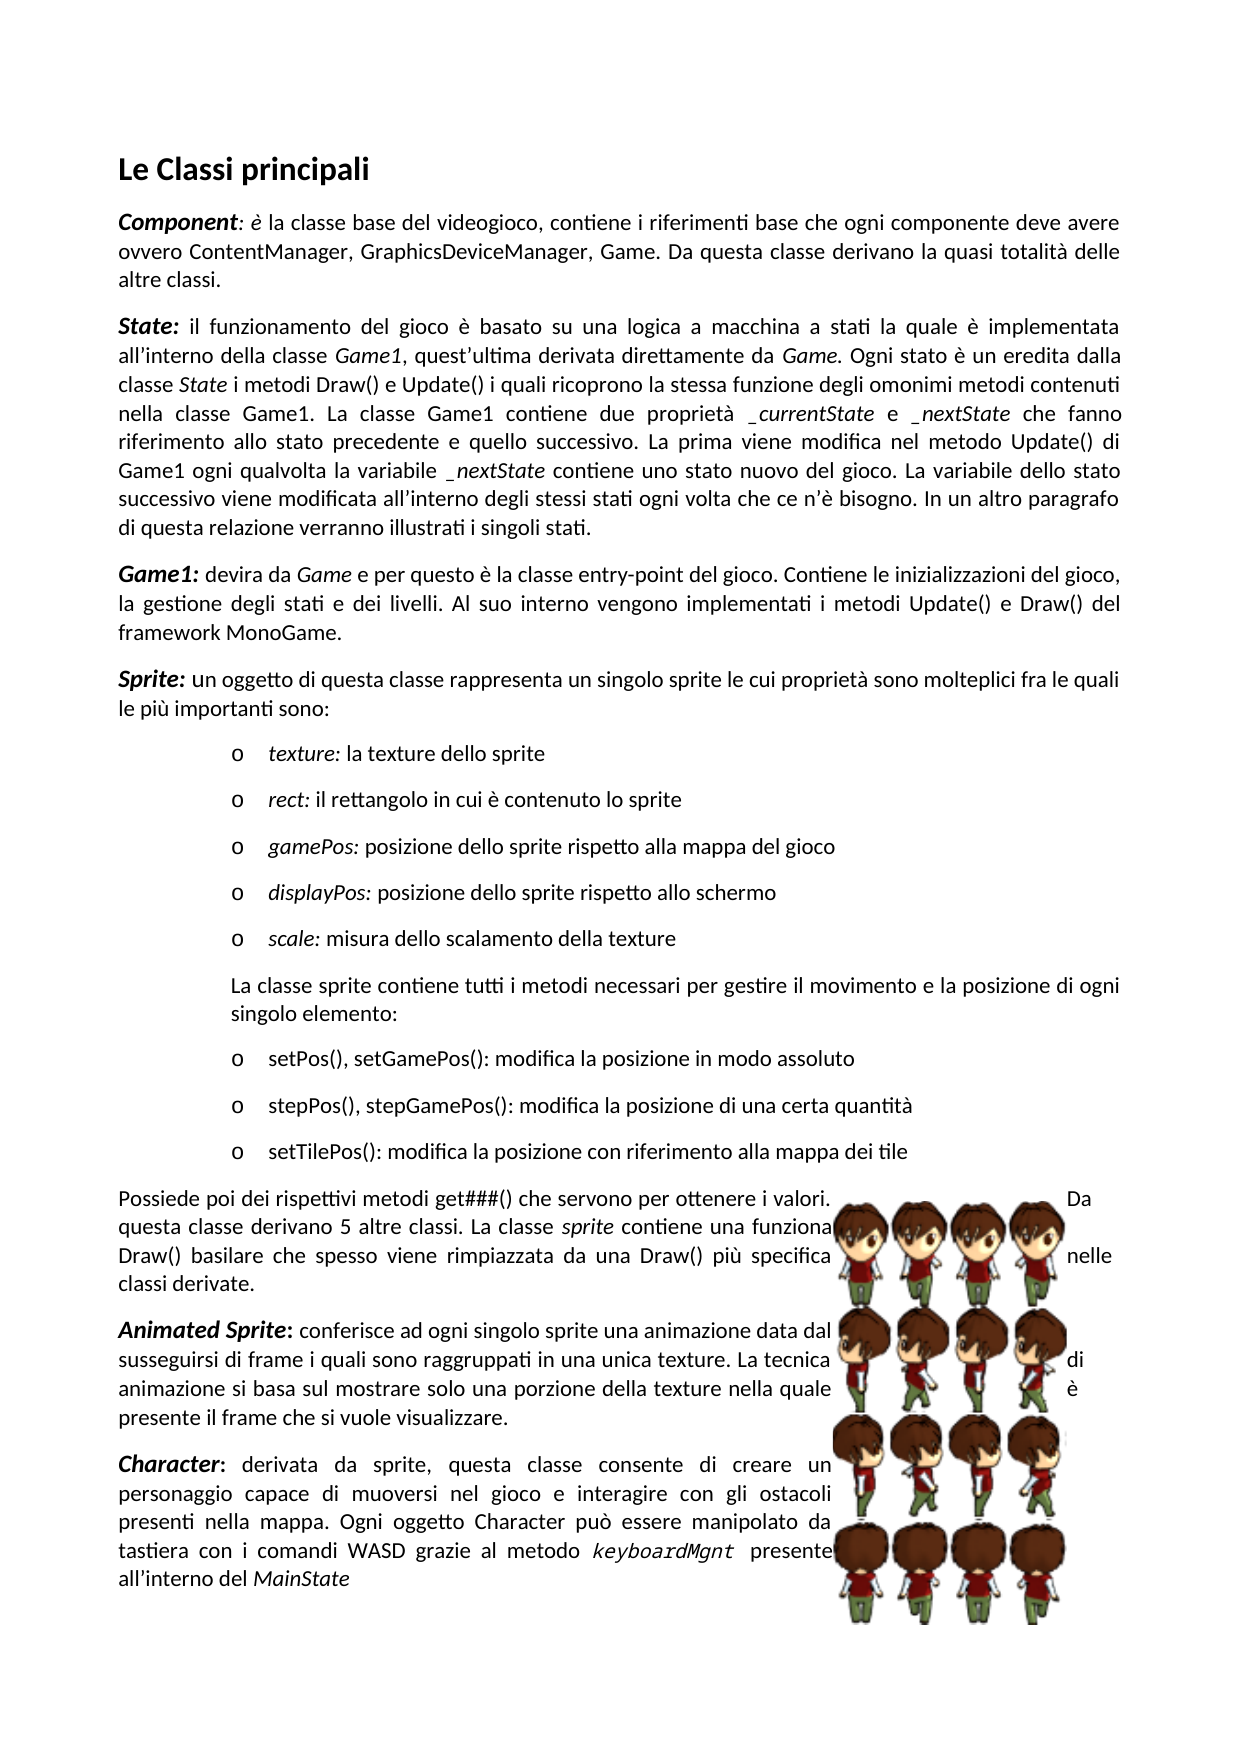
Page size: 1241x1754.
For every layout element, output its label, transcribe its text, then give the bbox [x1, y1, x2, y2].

text Game1: devira da Game e per questo è la classe entry-point del gioco. Contiene le inizializzazioni del gioco, la gestione degli stati e dei livelli. Al suo interno vengono implementati i metodi Update() e Draw() del framework MonoGame. [118, 558, 1122, 646]
list displayPos: posizione dello sprite rispetto allo schermo [231, 878, 1122, 907]
list rect: il rettangolo in cui è contenuto lo sprite [231, 785, 1122, 814]
text Possiede poi dei rispettivi metodi get###() che servono per ottenere i valori. Da questa classe derivano 5 altre classi. La classe sprite contiene una funziona Draw() basilare che spesso viene rimpiazzata da una Draw() più specifica nelle classi derivate. [118, 1184, 1122, 1297]
list setPos(), setGamePos(): modifica la posizione in modo assoluto [231, 1044, 1122, 1074]
list scale: misura dello scalamento della texture [231, 924, 1122, 954]
list gamePos: posizione dello sprite rispetto alla mappa del gioco [231, 832, 1122, 861]
text Sprite: un oggetto di questa classe rappresenta un singolo sprite le cui proprietà sono molteplici fra le quali le più importanti sono: [118, 663, 1122, 722]
text State: il funzionamento del gioco è basato su una logica a macchina a stati la quale è implementata all’interno della classe Game1, quest’ultima derivata direttamente da Game. Ogni stato è un eredita dalla classe State i metodi Draw() e Update() i quali ricoprono la stessa funzione degli omonimi metodi contenuti nella classe Game1. La classe Game1 contiene due proprietà _currentState e _nextState che fanno riferimento allo stato precedente e quello successivo. La prima viene modifica nel metodo Update() di Game1 ogni qualvolta la variabile _nextState contiene uno stato nuovo del gioco. La variabile dello stato successivo viene modificata all’interno degli stessi stati ogni volta che ce n’è bisogno. In un altro paragrafo di questa relazione verranno illustrati i singoli stati. [118, 311, 1122, 541]
text Component: è la classe base del videogioco, contiene i riferimenti base che ogni componente deve avere ovvero ContentManager, GraphicsDeviceManager, Game. Da questa classe derivano la quasi totalità delle altre classi. [118, 206, 1122, 293]
list stepPos(), stepGamePos(): modifica la posizione di una certa quantità [231, 1091, 1122, 1120]
list setTilePos(): modifica la posizione con riferimento alla mappa dei tile [231, 1137, 1122, 1166]
text Character: derivata da sprite, questa classe consente di creare un personaggio capace di muoversi nel gioco e interagire con gli ostacoli presenti nella mappa. Ogni oggetto Character può essere manipolato da tastiera con i comandi WASD grazie al metodo keyboardMgnt presente all’interno del MainState [118, 1448, 857, 1593]
text Le Classi principali [118, 148, 1122, 188]
text Animated Sprite: conferisce ad ogni singolo sprite una animazione data dal susseguirsi di frame i quali sono raggruppati in una unica texture. La tecnica di animazione si basa sul mostrare solo una porzione della texture nella quale è presente il frame che si vuole visualizzare. [118, 1314, 1122, 1431]
text [983, 1448, 1122, 1593]
text [865, 1448, 974, 1544]
list texture: la texture dello sprite [231, 739, 1122, 768]
text La classe sprite contiene tutti i metodi necessari per gestire il movimento e la posizione di ogni singolo elemento: [231, 971, 1122, 1027]
